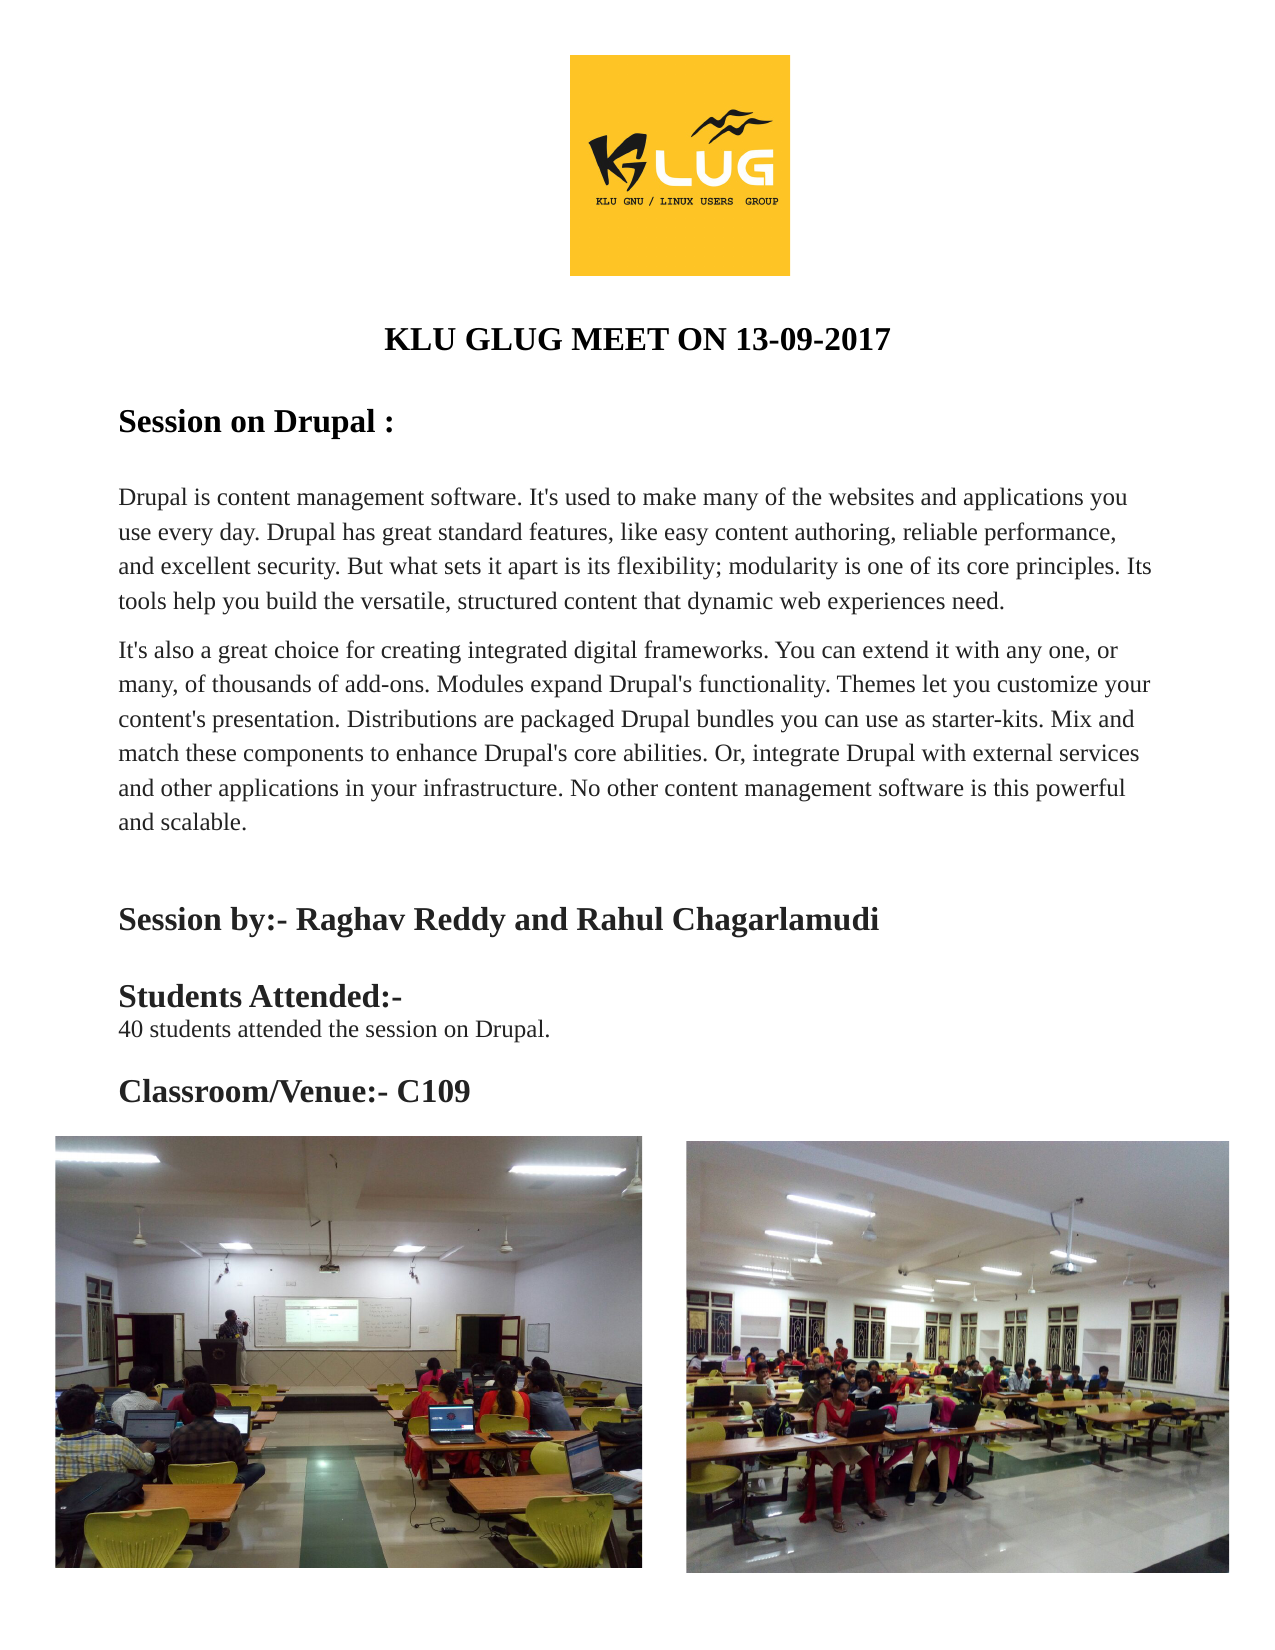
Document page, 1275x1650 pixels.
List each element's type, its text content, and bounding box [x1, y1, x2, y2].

text Students Attended:- [118, 976, 1157, 1014]
picture [570, 55, 791, 276]
text 40 students attended the session on Drupal. [118, 1014, 1157, 1043]
text Session by:- Raghav Reddy and Rahul Chagarlamudi [118, 899, 1157, 937]
text Drupal is content management software. It's used to make many of the websites and applications you use every day. Drupal has great standard features, like easy content authoring, reliable performance, and excellent security. But what sets it apart is its flexibility; modularity is one of its core principles. Its tools help you build the versatile, structured content that dynamic web experiences need. [118, 482, 1157, 614]
text KLU GLUG MEET ON 13-09-2017 [118, 319, 1157, 358]
text It's also a great choice for creating integrated digital frameworks. You can extend it with any one, or many, of thousands of add-ons. Modules expand Drupal's functionality. Themes let you customize your content's presentation. Distributions are packaged Drupal bundles you can use as starter-kits. Mix and match these components to enhance Drupal's core abilities. Or, integrate Drupal with external services and other applications in your infrastructure. No other content management software is this powerful and scalable. [118, 635, 1157, 836]
text Session on Drupal : [118, 401, 1157, 439]
text Classroom/Venue:- C109 [118, 1072, 1157, 1110]
picture [55, 1136, 643, 1568]
picture [686, 1141, 1230, 1573]
